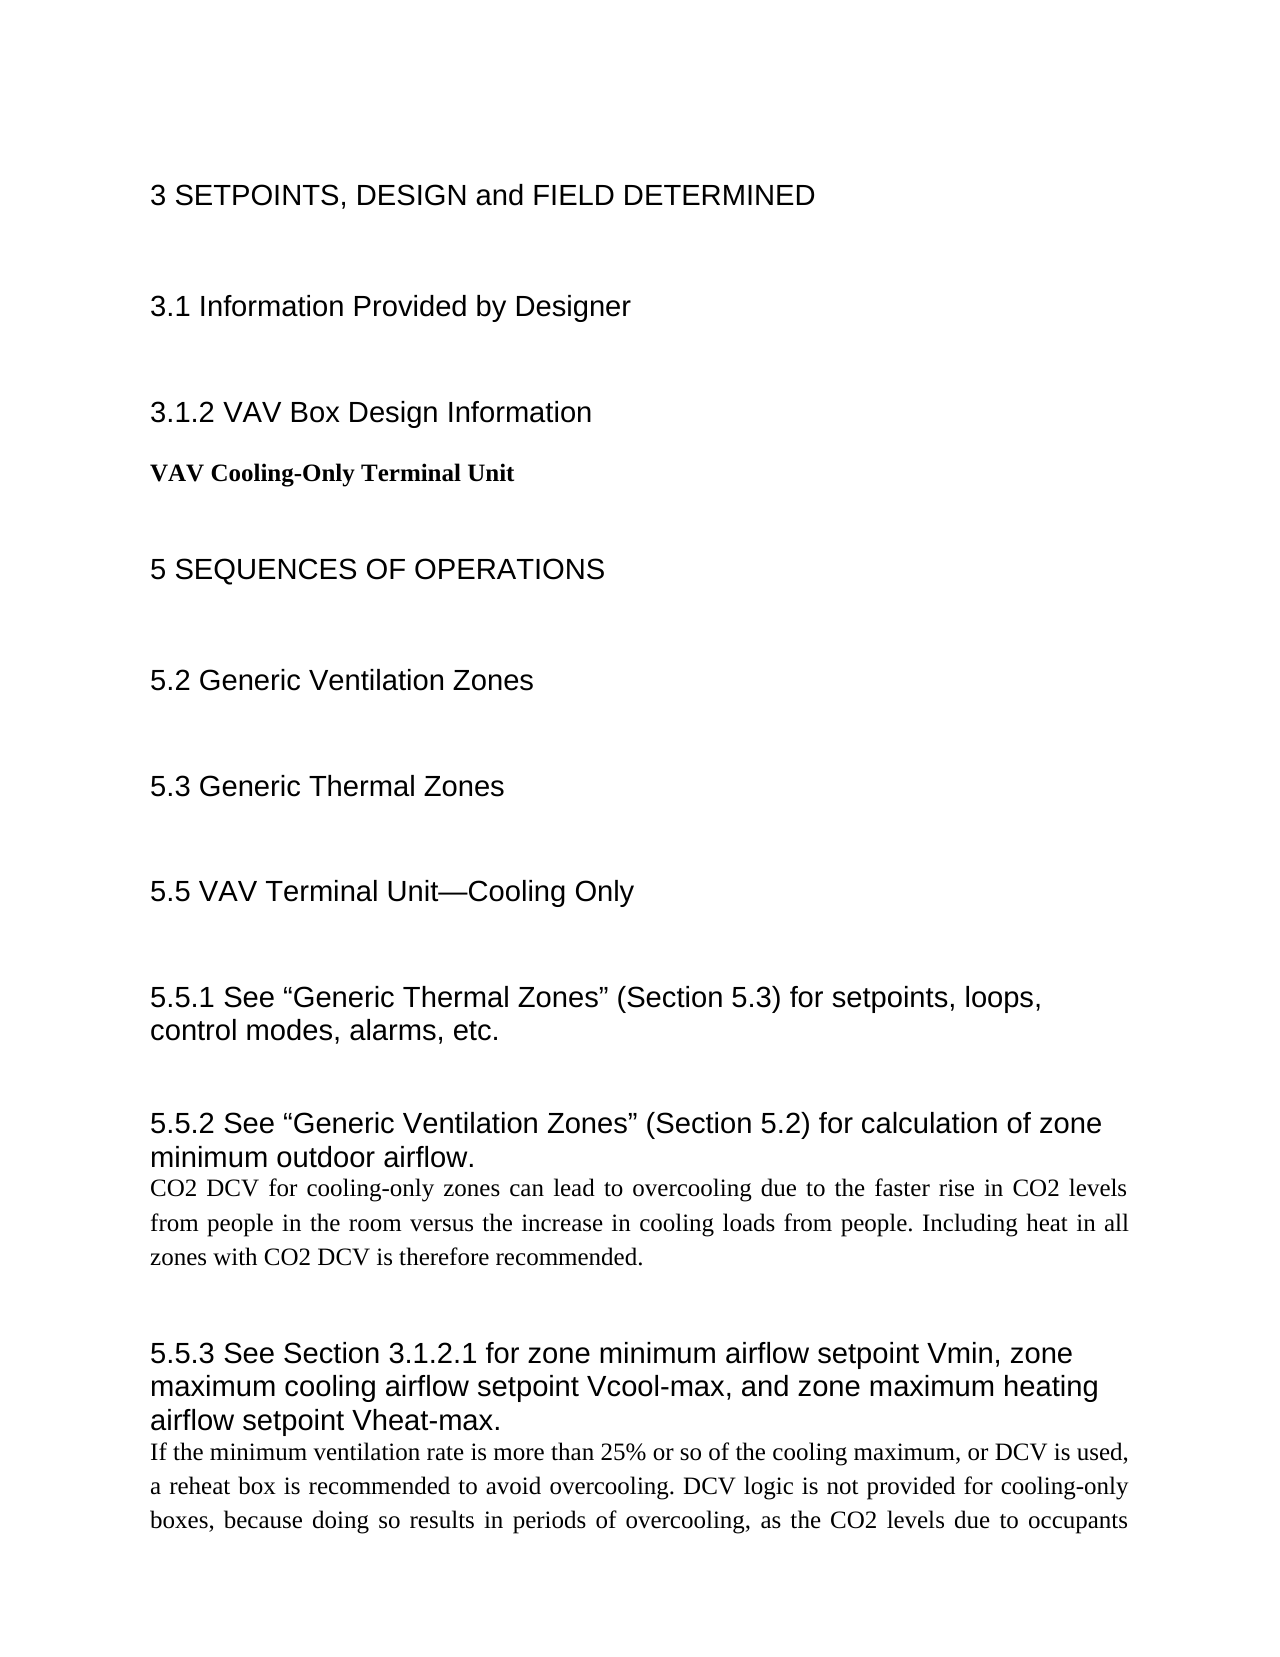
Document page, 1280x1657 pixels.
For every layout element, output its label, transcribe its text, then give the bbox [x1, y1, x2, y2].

text CO2 DCV for cooling-only zones can lead to overcooling due to the faster rise in CO2 levels from people in the room versus the increase in cooling loads from people. Including heat in all zones with CO2 DCV is therefore recommended. [150, 1173, 1130, 1271]
subtitle 5.2 Generic Ventilation Zones [150, 663, 1130, 697]
subtitle 5.5.1 See “Generic Thermal Zones” (Section 5.3) for setpoints, loops, control modes, alarms, etc. [150, 980, 1130, 1047]
subtitle 5.5.3 See Section 3.1.2.1 for zone minimum airflow setpoint Vmin, zone maximum cooling airflow setpoint Vcool-max, and zone maximum heating airflow setpoint Vheat-max. [150, 1336, 1130, 1437]
subtitle 5.3 Generic Thermal Zones [150, 769, 1130, 802]
subtitle 3.1.2 VAV Box Design Information [150, 395, 1130, 428]
subtitle 3 SETPOINTS, DESIGN and FIELD DETERMINED [150, 178, 1130, 211]
text If the minimum ventilation rate is more than 25% or so of the cooling maximum, or DCV is used, a reheat box is recommended to avoid overcooling. DCV logic is not provided for cooling-only boxes, because doing so results in periods of overcooling, as the CO2 levels due to occupants [150, 1437, 1130, 1534]
subtitle 5 SEQUENCES OF OPERATIONS [150, 552, 1130, 585]
subtitle 3.1 Information Provided by Designer [150, 289, 1130, 323]
subtitle 5.5 VAV Terminal Unit—Cooling Only [150, 874, 1130, 908]
subtitle 5.5.2 See “Generic Ventilation Zones” (Section 5.2) for calculation of zone minimum outdoor airflow. [150, 1106, 1130, 1173]
text VAV Cooling-Only Terminal Unit [150, 458, 1130, 486]
